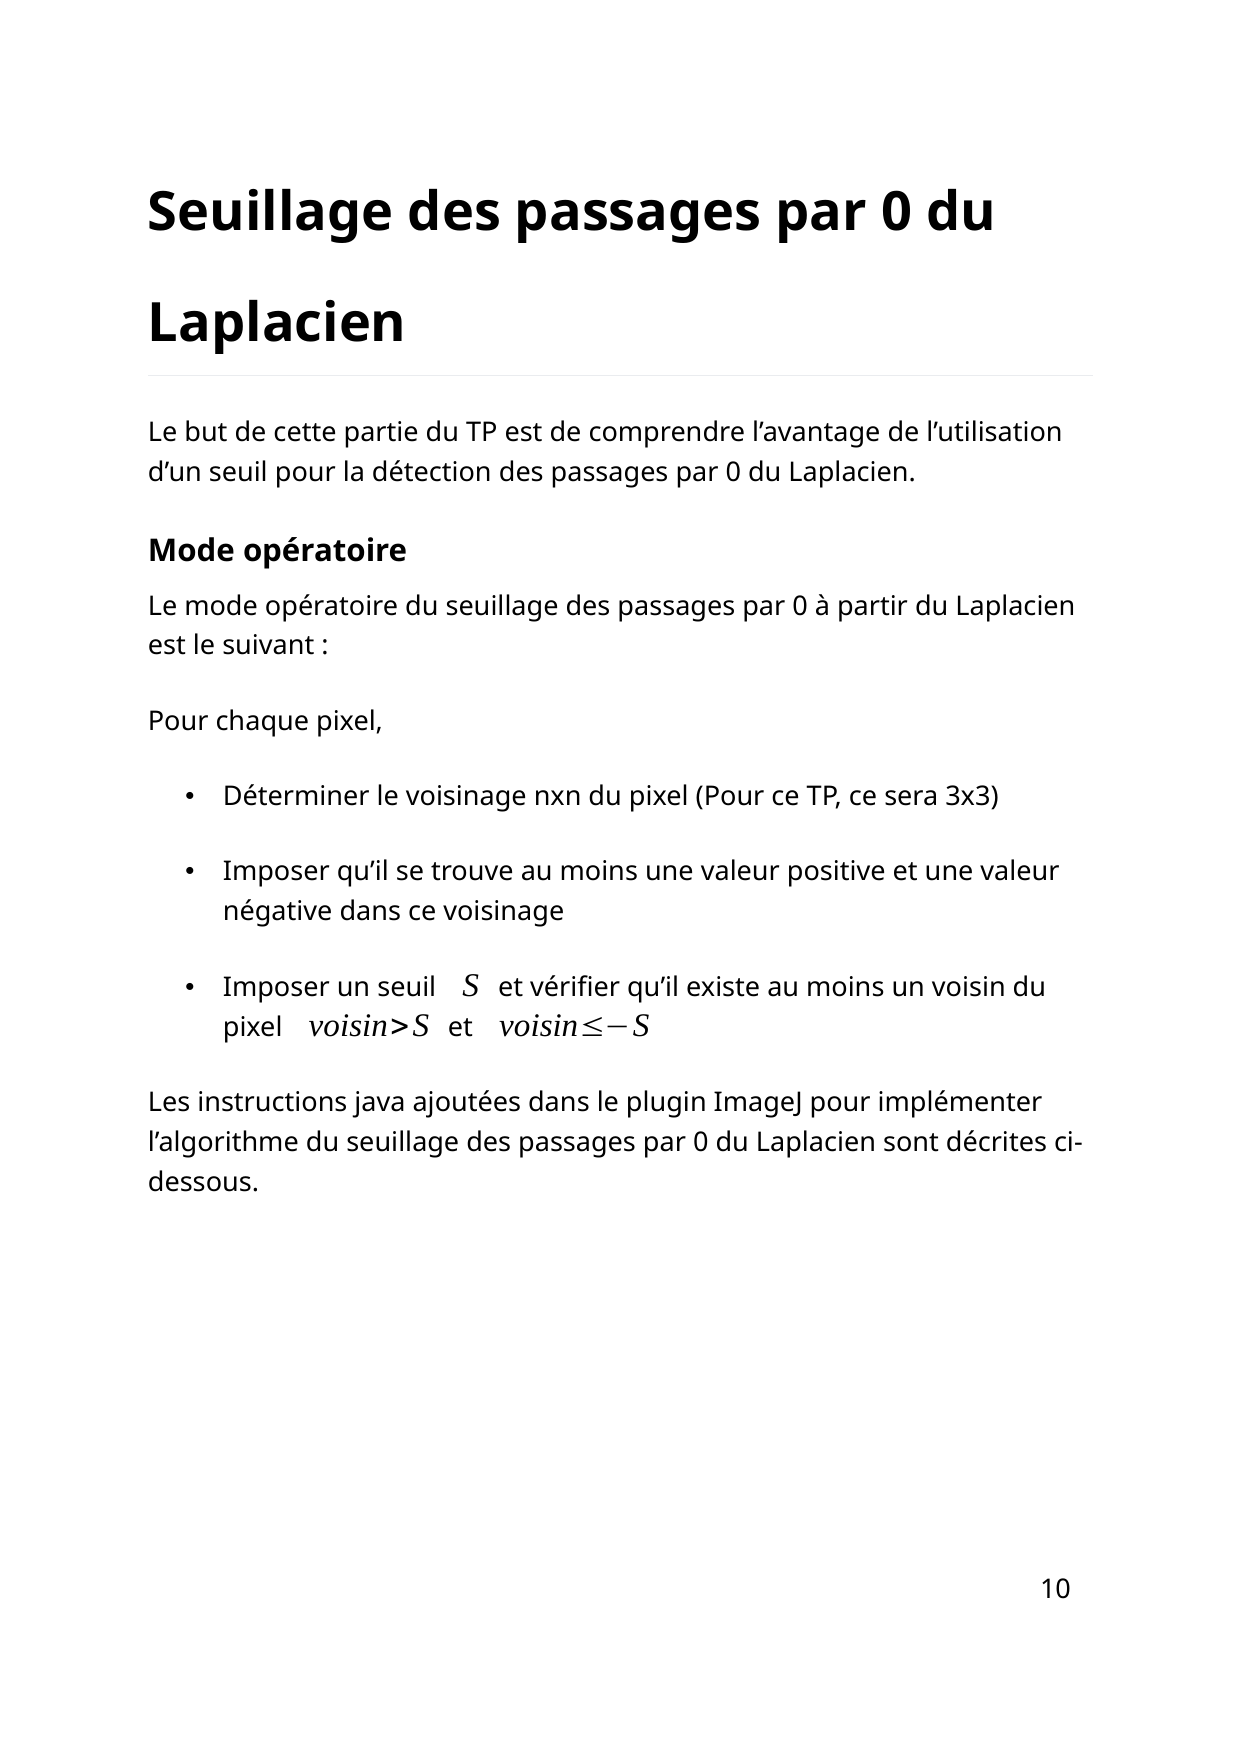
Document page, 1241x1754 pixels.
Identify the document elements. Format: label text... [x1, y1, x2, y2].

text Les instructions java ajoutées dans le plugin ImageJ pour implémenter l’algorithme du seuillage des passages par 0 du Laplacien sont décrites ci-dessous. [148, 1083, 1093, 1199]
list Déterminer le voisinage nxn du pixel (Pour ce TP, ce sera 3x3) [185, 776, 1093, 813]
text Le but de cette partie du TP est de comprendre l’avantage de l’utilisation d’un seuil pour la détection des passages par 0 du Laplacien. [148, 413, 1093, 489]
text Mode opératoire [148, 528, 1093, 570]
list Imposer qu’il se trouve au moins une valeur positive et une valeur négative dans ce voisinage [185, 851, 1093, 928]
subtitle Seuillage des passages par 0 du Laplacien [148, 173, 1093, 375]
text Pour chaque pixel, [148, 701, 1093, 738]
list Imposer un seuil et vérifier qu’il existe au moins un voisin du pixel et [185, 966, 1093, 1044]
text Le mode opératoire du seuillage des passages par 0 à partir du Laplacien est le suivant : [148, 586, 1093, 663]
